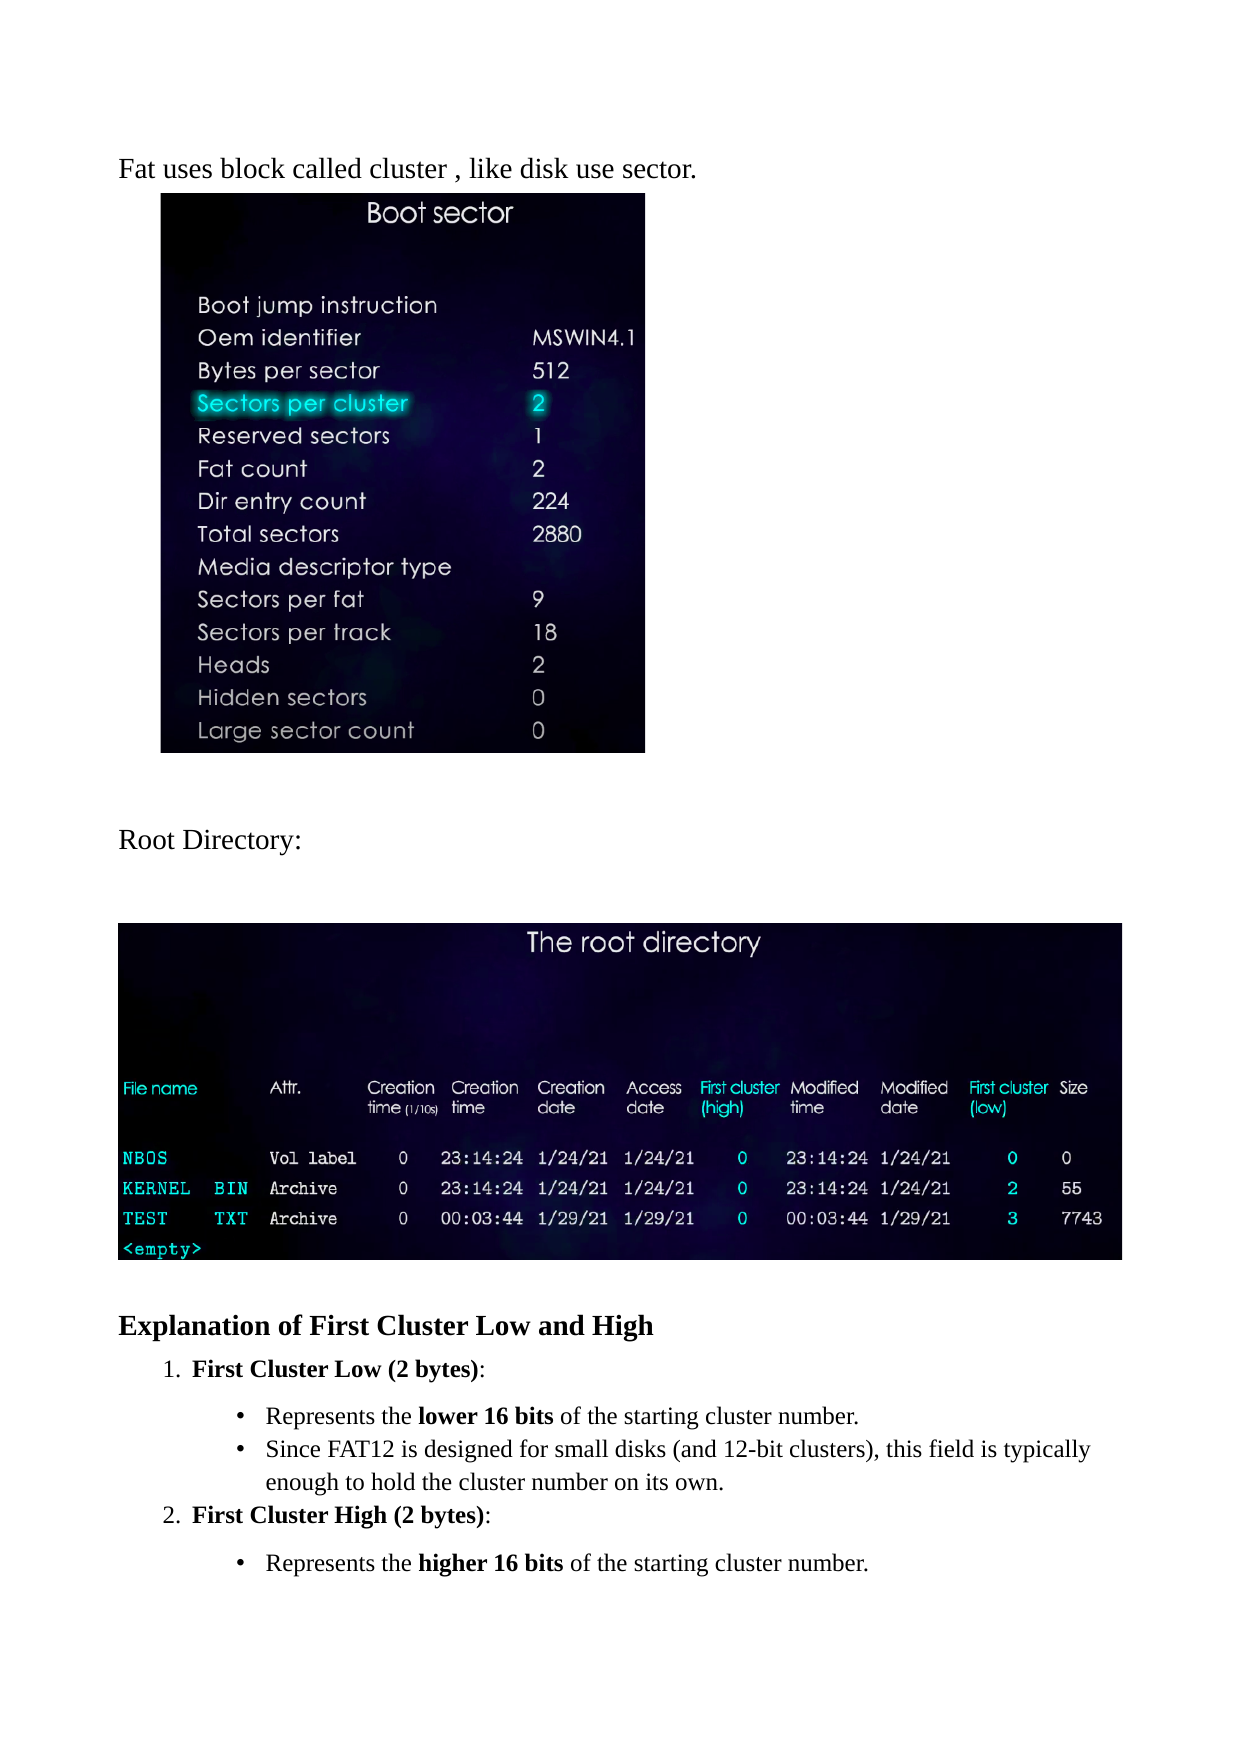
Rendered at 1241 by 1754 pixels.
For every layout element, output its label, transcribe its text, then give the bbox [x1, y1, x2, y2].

list Represents the higher 16 bits of the starting cluster number. [236, 1548, 1122, 1577]
subtitle Explanation of First Cluster Low and High [118, 1308, 1122, 1341]
list Since FAT12 is designed for small disks (and 12-bit clusters), this field is typically enough to hold the cluster number on its own. [236, 1434, 1122, 1496]
picture [118, 923, 1123, 1260]
text Fat uses block called cluster , like disk use sector. [118, 152, 1122, 185]
list First Cluster High (2 bytes): [162, 1500, 1122, 1529]
text Root Directory: [118, 822, 1122, 856]
list First Cluster Low (2 bytes): [162, 1354, 1122, 1382]
list Represents the lower 16 bits of the starting cluster number. [236, 1401, 1122, 1430]
picture [160, 193, 646, 753]
